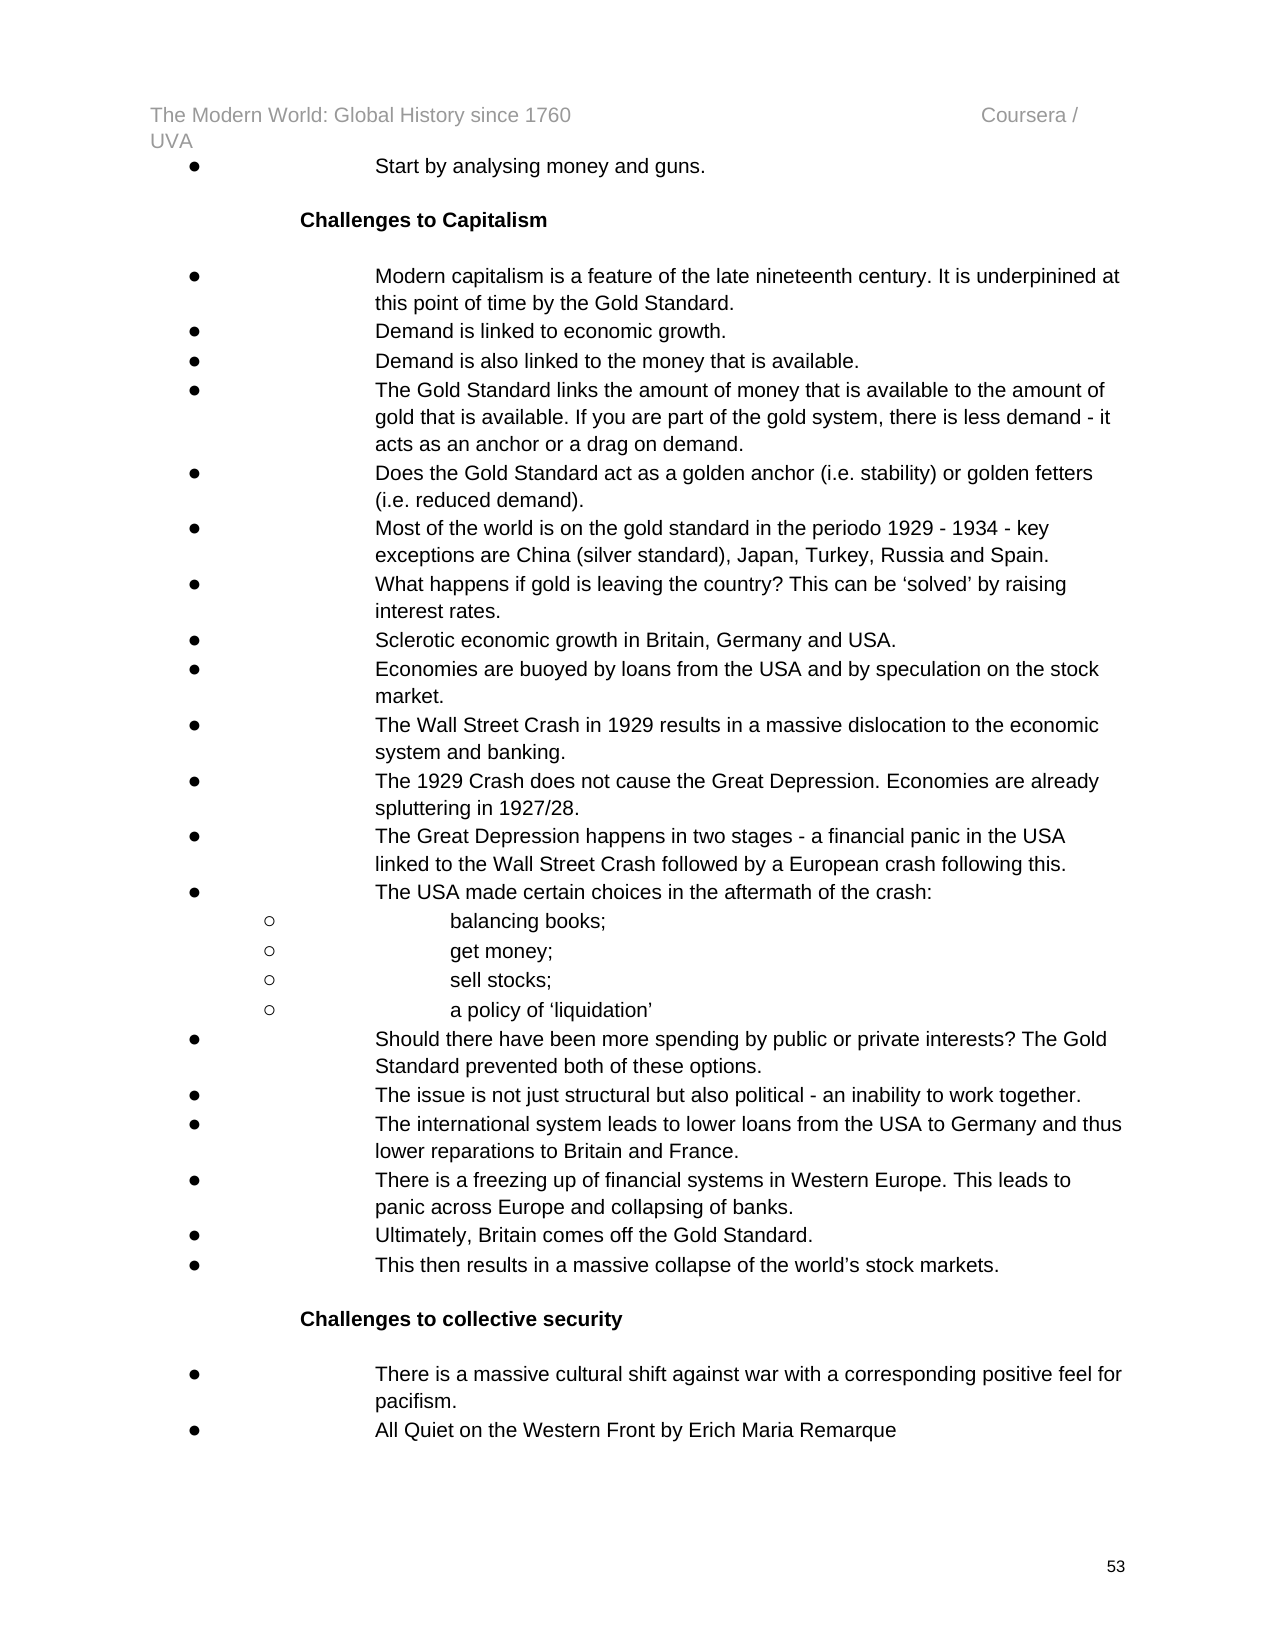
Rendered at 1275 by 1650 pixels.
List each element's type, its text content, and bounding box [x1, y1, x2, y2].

list Demand is also linked to the money that is available. [187, 347, 1125, 373]
list This then results in a massive collapse of the world’s stock markets. [187, 1252, 1125, 1277]
list a policy of ‘liquidation’ [262, 996, 1125, 1022]
list Should there have been more spending by public or private interests? The Gold Standard prevented both of these options. [187, 1026, 1125, 1078]
list The issue is not just structural but also political - an inability to work together. [187, 1081, 1125, 1107]
list Modern capitalism is a feature of the late nineteenth century. It is underpinined at this point of time by the Gold Standard. [187, 262, 1125, 315]
list What happens if gold is leaving the country? This can be ‘solved’ by raising interest rates. [187, 571, 1125, 623]
list Demand is linked to economic growth. [187, 318, 1125, 344]
list Start by analysing money and guns. [187, 153, 1125, 179]
list The Gold Standard links the amount of money that is available to the amount of gold that is available. If you are part of the gold system, there is less demand - it acts as an anchor or a drag on demand. [187, 377, 1125, 456]
list Does the Gold Standard act as a golden anchor (i.e. stability) or golden fetters (i.e. reduced demand). [187, 459, 1125, 512]
list The USA made certain choices in the aftermath of the crash: [187, 879, 1125, 904]
list balancing books; [262, 908, 1125, 934]
list Most of the world is on the gold standard in the periodo 1929 - 1934 - key exceptions are China (silver standard), Japan, Turkey, Russia and Spain. [187, 515, 1125, 567]
list The Wall Street Crash in 1929 results in a massive dislocation to the economic system and banking. [187, 712, 1125, 764]
list sell stocks; [262, 967, 1125, 992]
list Ultimately, Britain comes off the Gold Standard. [187, 1222, 1125, 1248]
list The international system leads to lower loans from the USA to Germany and thus lower reparations to Britain and France. [187, 1111, 1125, 1163]
list Sclerotic economic growth in Britain, Germany and USA. [187, 626, 1125, 652]
list Economies are buoyed by loans from the USA and by speculation on the stock market. [187, 656, 1125, 708]
list There is a massive cultural shift against war with a corresponding positive feel for pacifism. [187, 1361, 1125, 1413]
text Challenges to collective security [150, 1308, 1125, 1331]
text Challenges to Capitalism [150, 209, 1125, 232]
list There is a freezing up of financial systems in Western Europe. This leads to panic across Europe and collapsing of banks. [187, 1166, 1125, 1219]
list The Great Depression happens in two stages - a financial panic in the USA linked to the Wall Street Crash followed by a European crash following this. [187, 823, 1125, 875]
list get money; [262, 937, 1125, 963]
list All Quiet on the Western Front by Erich Maria Remarque [187, 1417, 1125, 1442]
list The 1929 Crash does not cause the Great Depression. Economies are already spluttering in 1927/28. [187, 767, 1125, 819]
